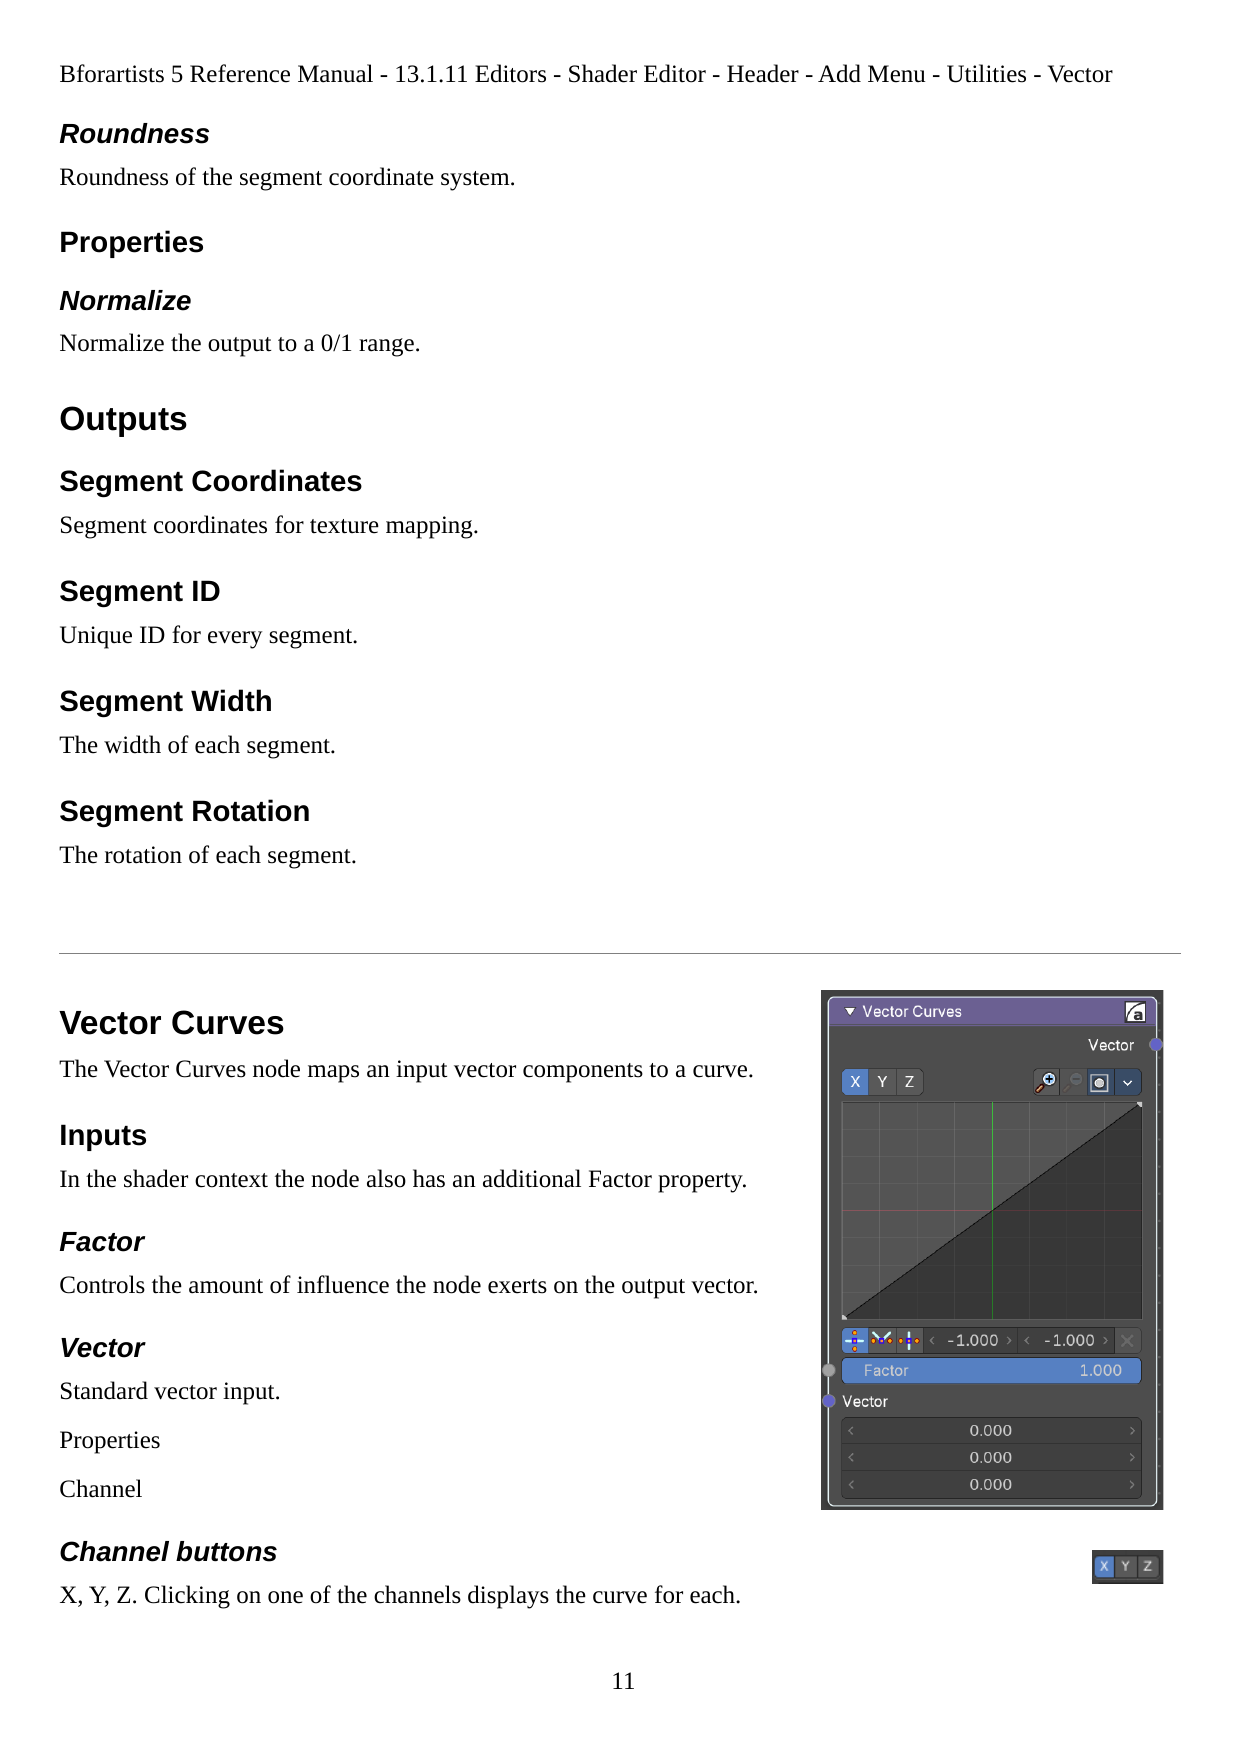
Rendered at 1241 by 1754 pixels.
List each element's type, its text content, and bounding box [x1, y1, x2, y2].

subtitle Segment ID [59, 574, 1181, 608]
subtitle [1164, 1226, 1181, 1258]
subtitle Vector [59, 1332, 821, 1363]
subtitle Vector Curves [59, 1003, 821, 1042]
text Properties [59, 1425, 821, 1454]
subtitle Outputs [59, 398, 1181, 437]
text X, Y, Z. Clicking on one of the channels displays the curve for each. [59, 1580, 1181, 1609]
text Unique ID for every segment. [59, 620, 1181, 649]
subtitle Segment Rotation [59, 794, 1181, 827]
text Standard vector input. [59, 1376, 821, 1405]
text Normalize the output to a 0/1 range. [59, 328, 1181, 357]
subtitle Segment Coordinates [59, 464, 1181, 498]
subtitle Inputs [59, 1118, 821, 1152]
subtitle Roundness [59, 117, 1181, 149]
text The rotation of each segment. [59, 840, 1181, 869]
picture [1092, 1550, 1164, 1584]
subtitle [1164, 1003, 1181, 1042]
text Channel [59, 1474, 821, 1503]
text In the shader context the node also has an additional Factor property. [59, 1164, 821, 1193]
subtitle Normalize [59, 284, 1181, 316]
text Controls the amount of influence the node exerts on the output vector. [59, 1270, 821, 1299]
subtitle [1164, 1332, 1181, 1363]
text [1164, 1474, 1181, 1503]
subtitle Properties [59, 225, 1181, 259]
picture [821, 990, 1164, 1510]
text The width of each segment. [59, 730, 1181, 759]
subtitle Segment Width [59, 684, 1181, 718]
text [1164, 1376, 1181, 1405]
subtitle Factor [59, 1226, 821, 1258]
text [1164, 1425, 1181, 1454]
subtitle [1164, 1118, 1181, 1152]
subtitle Channel buttons [59, 1536, 1181, 1568]
text Roundness of the segment coordinate system. [59, 162, 1181, 190]
text The Vector Curves node maps an input vector components to a curve. [59, 1054, 821, 1083]
text Segment coordinates for texture mapping. [59, 510, 1181, 539]
